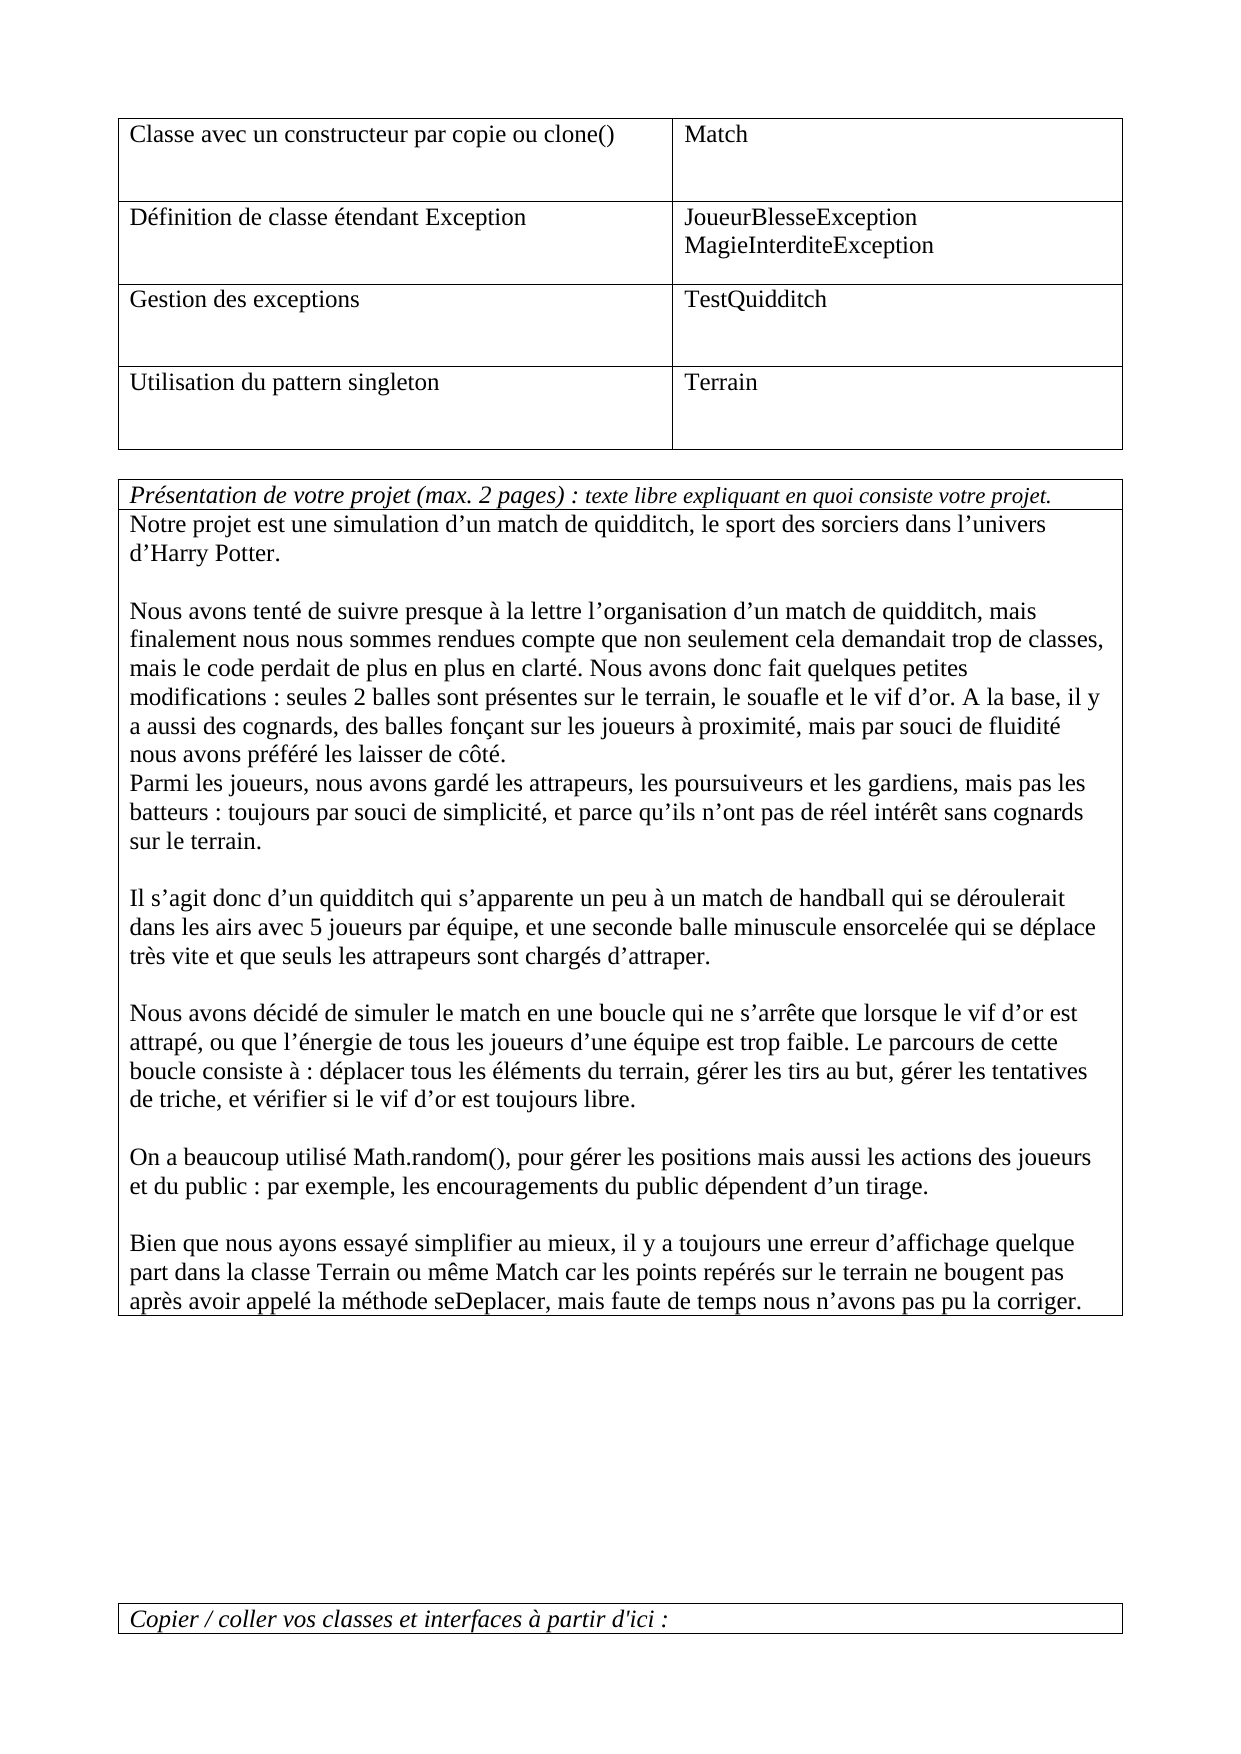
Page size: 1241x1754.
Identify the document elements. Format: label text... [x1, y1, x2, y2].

table_cell TestQuidditch [673, 285, 1122, 366]
table_cell Définition de classe étendant Exception [119, 202, 672, 283]
table_cell Match [673, 119, 1122, 201]
table_cell Gestion des exceptions [119, 285, 672, 366]
table_cell Classe avec un constructeur par copie ou clone() [119, 119, 672, 201]
table_cell Notre projet est une simulation d’un match de quidditch, le sport des sorciers dans l’univers d’Harry Potter. Nous avons tenté de suivre presque à la lettre l’organisation d’un match de quidditch, mais finalement nous nous sommes rendues compte que non seulement cela demandait trop de classes, mais le code perdait de plus en plus en clarté. Nous avons donc fait quelques petites modifications : seules 2 balles sont présentes sur le terrain, le souafle et le vif d’or. A la base, il y a aussi des cognards, des balles fonçant sur les joueurs à proximité, mais par souci de fluidité nous avons préféré les laisser de côté. Parmi les joueurs, nous avons gardé les attrapeurs, les poursuiveurs et les gardiens, mais pas les batteurs : toujours par souci de simplicité, et parce qu’ils n’ont pas de réel intérêt sans cognards sur le terrain. Il s’agit donc d’un quidditch qui s’apparente un peu à un match de handball qui se déroulerait dans les airs avec 5 joueurs par équipe, et une seconde balle minuscule ensorcelée qui se déplace très vite et que seuls les attrapeurs sont chargés d’attraper. Nous avons décidé de simuler le match en une boucle qui ne s’arrête que lorsque le vif d’or est attrapé, ou que l’énergie de tous les joueurs d’une équipe est trop faible. Le parcours de cette boucle consiste à : déplacer tous les éléments du terrain, gérer les tirs au but, gérer les tentatives de triche, et vérifier si le vif d’or est toujours libre. On a beaucoup utilisé Math.random(), pour gérer les positions mais aussi les actions des joueurs et du public : par exemple, les encouragements du public dépendent d’un tirage. Bien que nous ayons essayé simplifier au mieux, il y a toujours une erreur d’affichage quelque part dans la classe Terrain ou même Match car les points repérés sur le terrain ne bougent pas après avoir appelé la méthode seDeplacer, mais faute de temps nous n’avons pas pu la corriger. [119, 510, 1122, 1314]
table_header Présentation de votre projet (max. 2 pages) : texte libre expliquant en quoi consiste votre projet. [119, 480, 1122, 508]
table_cell JoueurBlesseException MagieInterditeException [673, 202, 1122, 283]
table_cell Utilisation du pattern singleton [119, 367, 672, 449]
table_cell Terrain [673, 367, 1122, 449]
